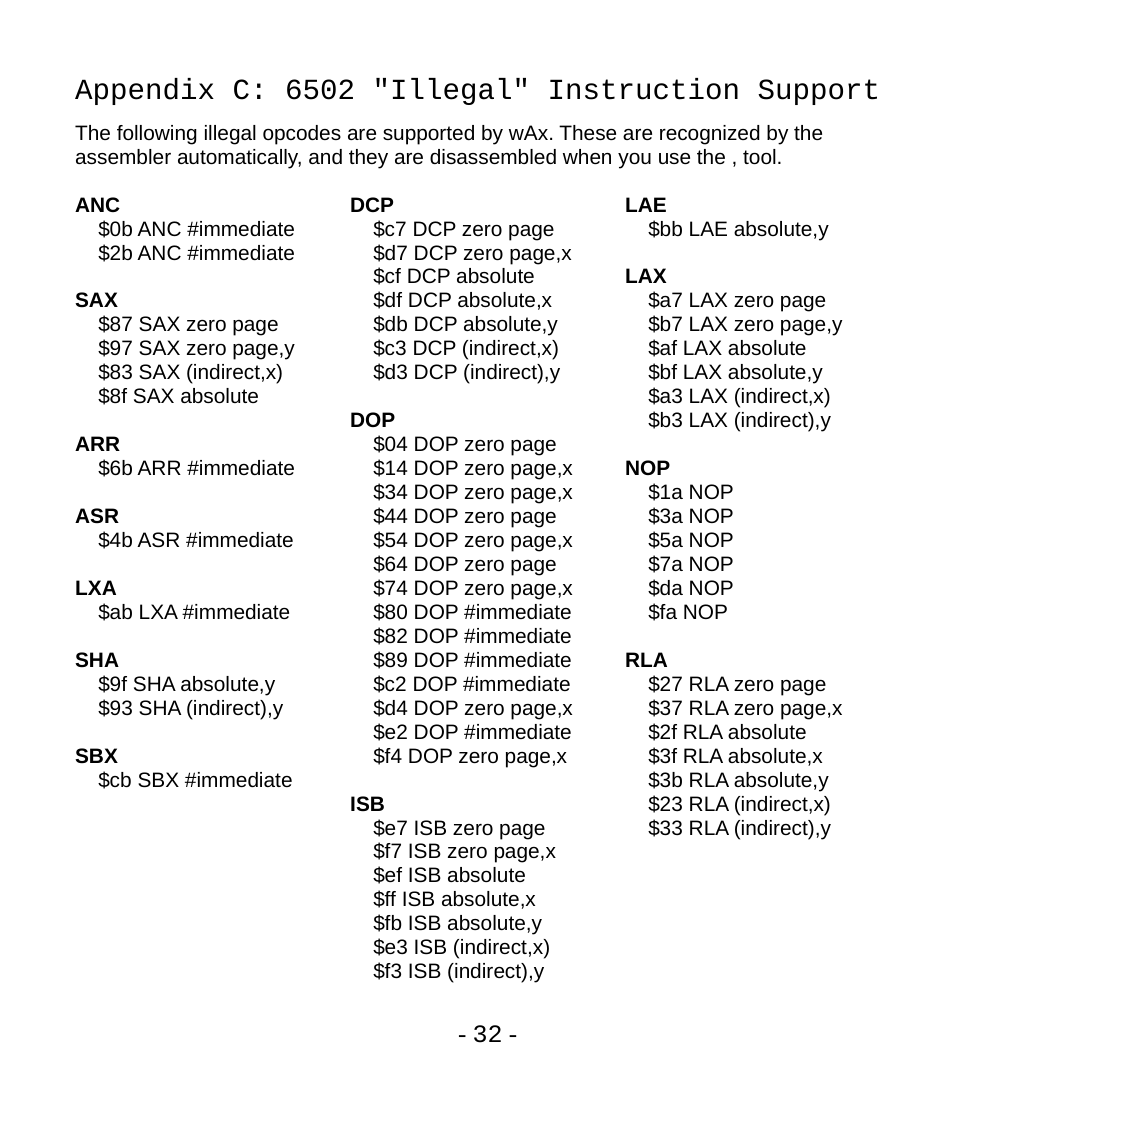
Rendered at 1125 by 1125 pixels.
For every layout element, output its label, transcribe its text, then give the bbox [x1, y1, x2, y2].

text DOP [350, 408, 625, 432]
text SAX [75, 288, 350, 312]
text ISB [350, 791, 625, 815]
text ANC [75, 192, 350, 216]
text $3a NOP [625, 504, 900, 528]
text $3b RLA absolute,y [625, 767, 900, 791]
text $db DCP absolute,y [350, 312, 625, 336]
text $d4 DOP zero page,x [350, 696, 625, 719]
text $04 DOP zero page [350, 432, 625, 456]
text $af LAX absolute [625, 336, 900, 360]
text SHA [75, 648, 350, 672]
text $33 RLA (indirect),y [625, 815, 900, 839]
text $8f SAX absolute [75, 384, 350, 408]
text $df DCP absolute,x [350, 288, 625, 312]
text $d7 DCP zero page,x [350, 240, 625, 264]
text LXA [75, 576, 350, 600]
text $97 SAX zero page,y [75, 336, 350, 360]
text LAE [625, 192, 900, 216]
text DCP [350, 192, 625, 216]
text $b3 LAX (indirect),y [625, 408, 900, 432]
text $bf LAX absolute,y [625, 360, 900, 384]
text $c7 DCP zero page [350, 216, 625, 240]
text $89 DOP #immediate [350, 648, 625, 672]
text $cf DCP absolute [350, 264, 625, 288]
text $f4 DOP zero page,x [350, 743, 625, 767]
text $5a NOP [625, 528, 900, 552]
text $80 DOP #immediate [350, 600, 625, 624]
text $83 SAX (indirect,x) [75, 360, 350, 384]
text $37 RLA zero page,x [625, 696, 900, 719]
text $e7 ISB zero page [350, 815, 625, 839]
text $23 RLA (indirect,x) [625, 791, 900, 815]
text $27 RLA zero page [625, 672, 900, 696]
text $c2 DOP #immediate [350, 672, 625, 696]
text $6b ARR #immediate [75, 456, 350, 480]
text $ff ISB absolute,x [350, 887, 625, 911]
text $87 SAX zero page [75, 312, 350, 336]
text LAX [625, 264, 900, 288]
text ASR [75, 504, 350, 528]
text $93 SHA (indirect),y [75, 696, 350, 719]
text $c3 DCP (indirect,x) [350, 336, 625, 360]
text $a7 LAX zero page [625, 288, 900, 312]
text SBX [75, 743, 350, 767]
text $ab LXA #immediate [75, 600, 350, 624]
text $4b ASR #immediate [75, 528, 350, 552]
text $1a NOP [625, 480, 900, 504]
text $7a NOP [625, 552, 900, 576]
text $f3 ISB (indirect),y [350, 959, 625, 983]
text $54 DOP zero page,x [350, 528, 625, 552]
text $d3 DCP (indirect),y [350, 360, 625, 384]
text $64 DOP zero page [350, 552, 625, 576]
text $44 DOP zero page [350, 504, 625, 528]
text $fa NOP [625, 600, 900, 624]
text $a3 LAX (indirect,x) [625, 384, 900, 408]
text $fb ISB absolute,y [350, 911, 625, 935]
text $f7 ISB zero page,x [350, 839, 625, 863]
text ARR [75, 432, 350, 456]
text $74 DOP zero page,x [350, 576, 625, 600]
text $9f SHA absolute,y [75, 672, 350, 696]
text $14 DOP zero page,x [350, 456, 625, 480]
text $ef ISB absolute [350, 863, 625, 887]
text The following illegal opcodes are supported by wAx. These are recognized by the assembler automatically, and they are disassembled when you use the , tool. [75, 121, 900, 168]
text $34 DOP zero page,x [350, 480, 625, 504]
text $e3 ISB (indirect,x) [350, 935, 625, 959]
text $82 DOP #immediate [350, 624, 625, 648]
text RLA [625, 648, 900, 672]
text $da NOP [625, 576, 900, 600]
text $2f RLA absolute [625, 719, 900, 743]
text $bb LAE absolute,y [625, 216, 900, 240]
text $b7 LAX zero page,y [625, 312, 900, 336]
text NOP [625, 456, 900, 480]
text $e2 DOP #immediate [350, 719, 625, 743]
text $0b ANC #immediate [75, 216, 350, 240]
subtitle Appendix C: 6502 "Illegal" Instruction Support [75, 75, 900, 108]
text $cb SBX #immediate [75, 767, 350, 791]
text $3f RLA absolute,x [625, 743, 900, 767]
text $2b ANC #immediate [75, 240, 350, 264]
